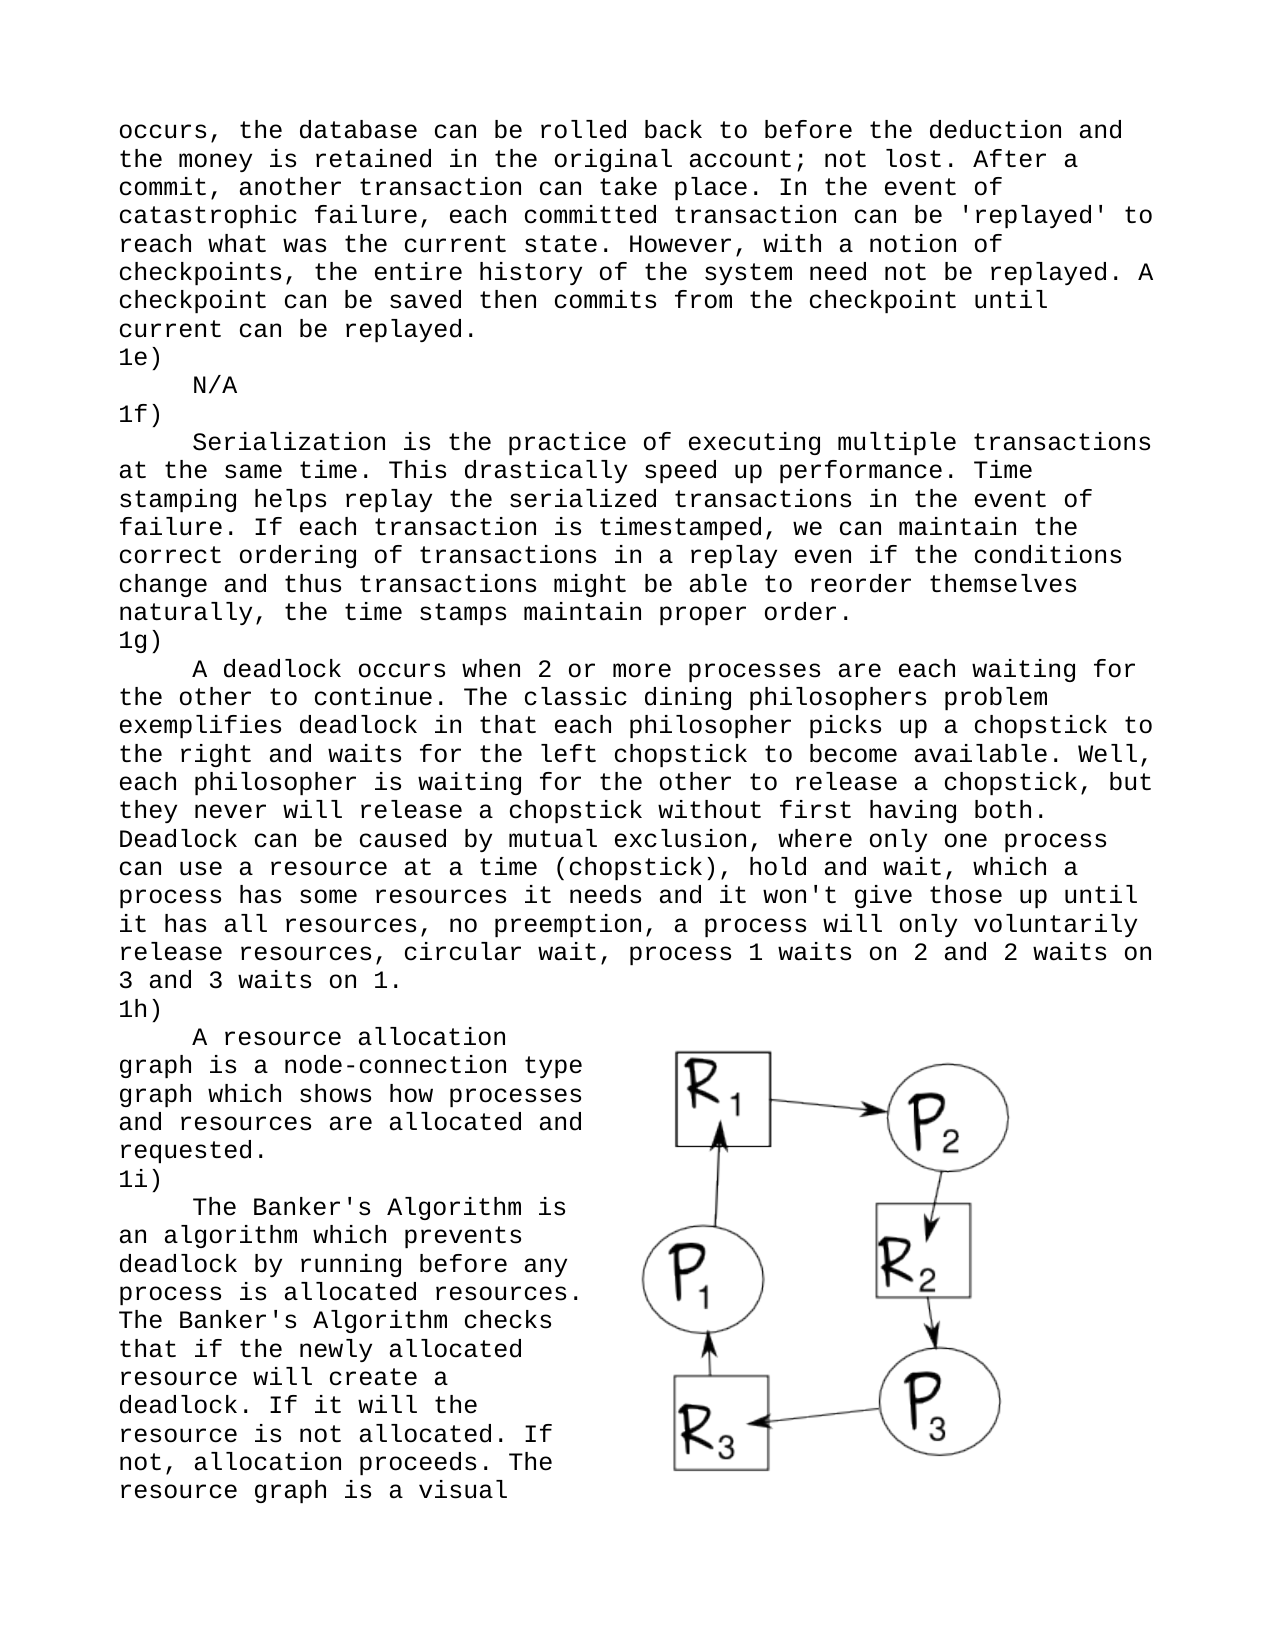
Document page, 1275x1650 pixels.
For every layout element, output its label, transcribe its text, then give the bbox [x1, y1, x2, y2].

text Serialization is the practice of executing multiple transactions at the same time. This drastically speed up performance. Time stamping helps replay the serialized transactions in the event of failure. If each transaction is timestamped, we can maintain the correct ordering of transactions in a replay even if the conditions change and thus transactions might be able to reorder themselves naturally, the time stamps maintain proper order. [118, 430, 1157, 628]
text [1086, 1025, 1157, 1166]
text 1e) [118, 345, 1157, 373]
text 1f) [118, 401, 1157, 430]
text A deadlock occurs when 2 or more processes are each waiting for the other to continue. The classic dining philosophers problem exemplifies deadlock in that each philosopher picks up a chopstick to the right and waits for the left chopstick to become available. Well, each philosopher is waiting for the other to release a chopstick, but they never will release a chopstick without first having both. [118, 656, 1157, 826]
text 1h) [118, 996, 1157, 1025]
text [1086, 1195, 1157, 1506]
text Deadlock can be caused by mutual exclusion, where only one process can use a resource at a time (chopstick), hold and wait, which a process has some resources it needs and it won't give those up until it has all resources, no preemption, a process will only voluntarily release resources, circular wait, process 1 waits on 2 and 2 waits on 3 and 3 waits on 1. [118, 826, 1157, 996]
text 1g) [118, 628, 1157, 656]
text 1i) [118, 1166, 586, 1195]
text N/A [118, 373, 1157, 401]
text occurs, the database can be rolled back to before the deduction and the money is retained in the original account; not lost. After a commit, another transaction can take place. In the event of catastrophic failure, each committed transaction can be 'replayed' to reach what was the current state. However, with a notion of checkpoints, the entire history of the system need not be replayed. A checkpoint can be saved then commits from the checkpoint until current can be replayed. [118, 118, 1157, 345]
picture [586, 1009, 1086, 1510]
text [1086, 1166, 1157, 1195]
text A resource allocation graph is a node-connection type graph which shows how processes and resources are allocated and requested. [118, 1025, 586, 1166]
text The Banker's Algorithm is an algorithm which prevents deadlock by running before any process is allocated resources. The Banker's Algorithm checks that if the newly allocated resource will create a deadlock. If it will the resource is not allocated. If not, allocation proceeds. The resource graph is a visual [118, 1195, 586, 1506]
